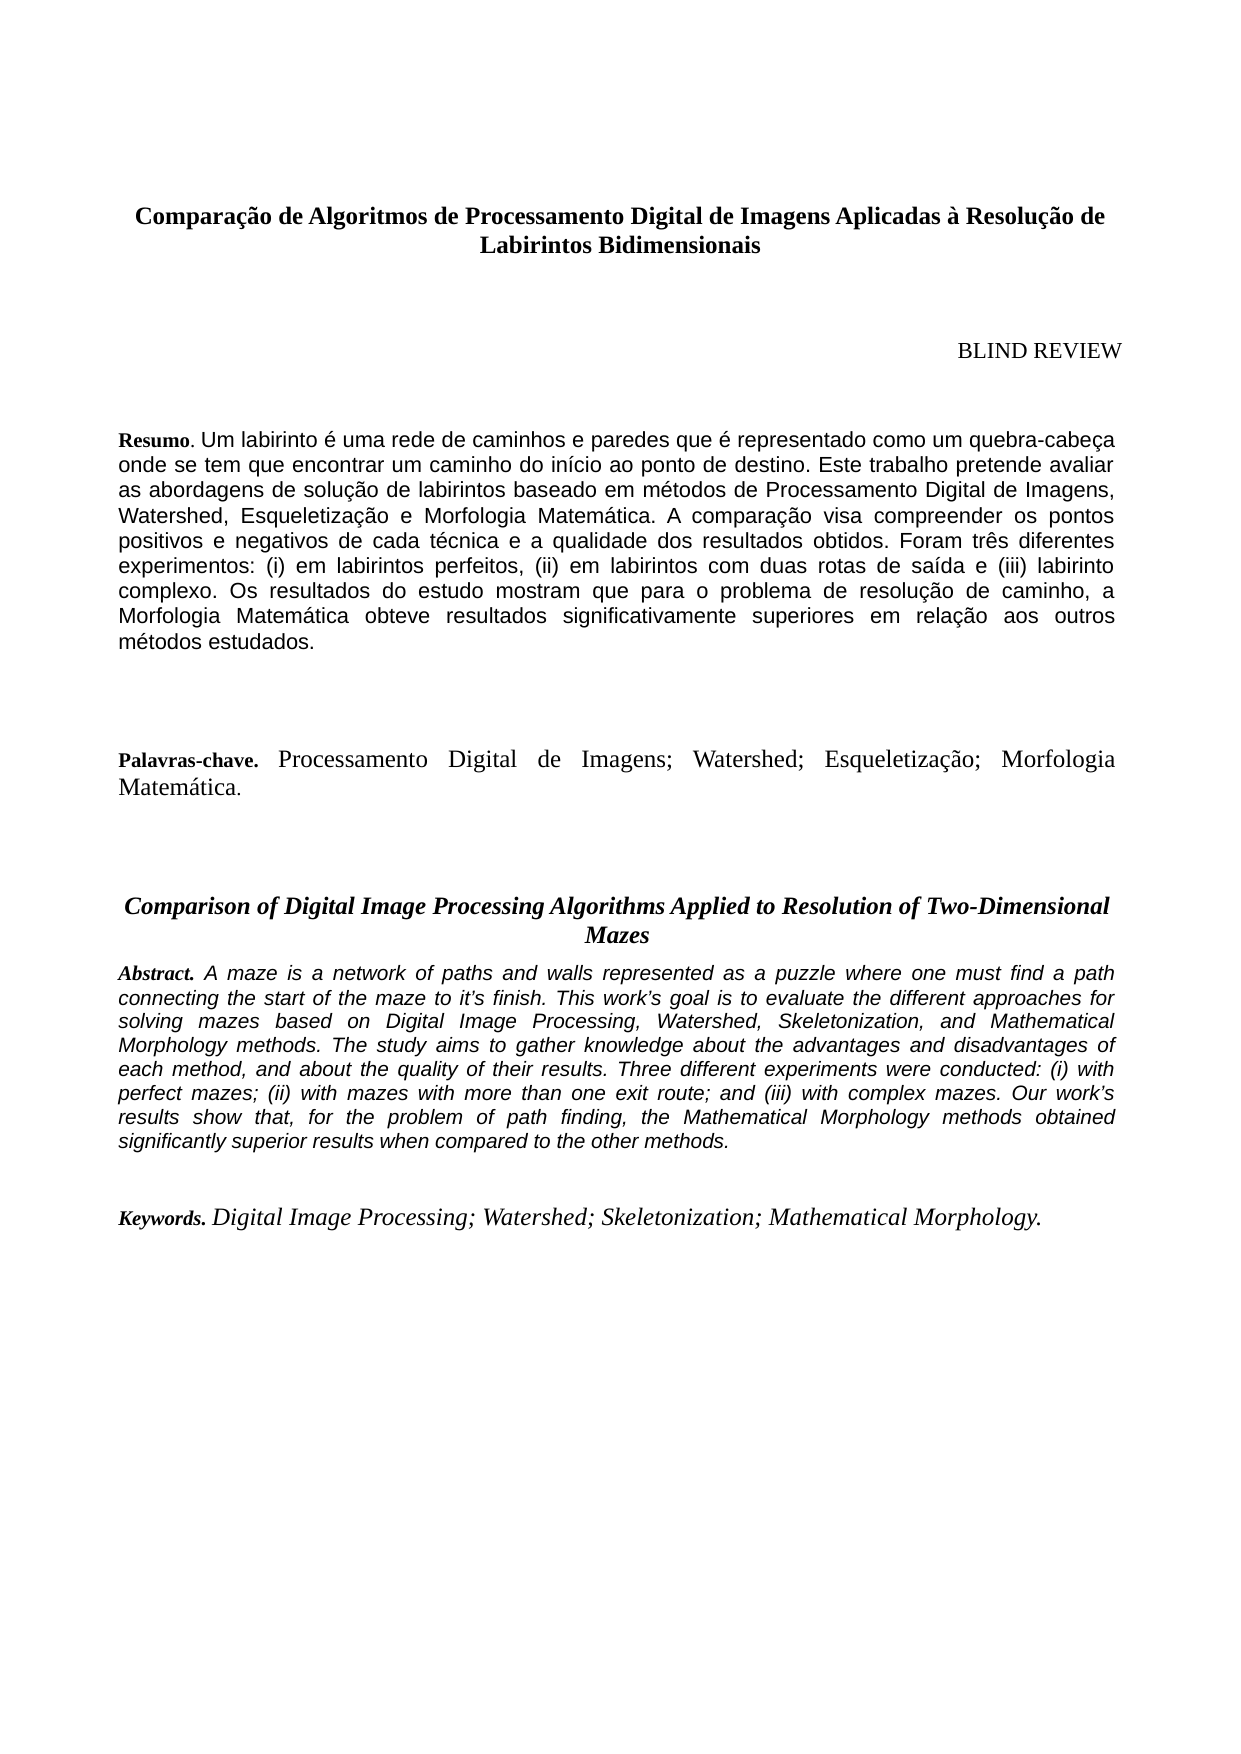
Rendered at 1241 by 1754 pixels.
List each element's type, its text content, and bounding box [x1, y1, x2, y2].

text BLIND REVIEW [118, 337, 1122, 363]
text Keywords. Digital Image Processing; Watershed; Skeletonization; Mathematical Morphology. [118, 1202, 1116, 1231]
text Palavras-chave. Processamento Digital de Imagens; Watershed; Esqueletização; Morfologia Matemática. [118, 744, 1116, 801]
text Abstract. A maze is a network of paths and walls represented as a puzzle where one must find a path connecting the start of the maze to it’s finish. This work’s goal is to evaluate the different approaches for solving mazes based on Digital Image Processing, Watershed, Skeletonization, and Mathematical Morphology methods. The study aims to gather knowledge about the advantages and disadvantages of each method, and about the quality of their results. Three different experiments were conducted: (i) with perfect mazes; (ii) with mazes with more than one exit route; and (iii) with complex mazes. Our work’s results show that, for the problem of path finding, the Mathematical Morphology methods obtained significantly superior results when compared to the other methods. [118, 961, 1116, 1153]
text Resumo. Um labirinto é uma rede de caminhos e paredes que é representado como um quebra-cabeça onde se tem que encontrar um caminho do início ao ponto de destino. Este trabalho pretende avaliar as abordagens de solução de labirintos baseado em métodos de Processamento Digital de Imagens, Watershed, Esqueletização e Morfologia Matemática. A comparação visa compreender os pontos positivos e negativos de cada técnica e a qualidade dos resultados obtidos. Foram três diferentes experimentos: (i) em labirintos perfeitos, (ii) em labirintos com duas rotas de saída e (iii) labirinto complexo. Os resultados do estudo mostram que para o problema de resolução de caminho, a Morfologia Matemática obteve resultados significativamente superiores em relação aos outros métodos estudados. [118, 427, 1116, 654]
text Comparação de Algoritmos de Processamento Digital de Imagens Aplicadas à Resolução de Labirintos Bidimensionais [118, 201, 1122, 259]
text Comparison of Digital Image Processing Algorithms Applied to Resolution of Two-Dimensional Mazes [118, 891, 1116, 949]
